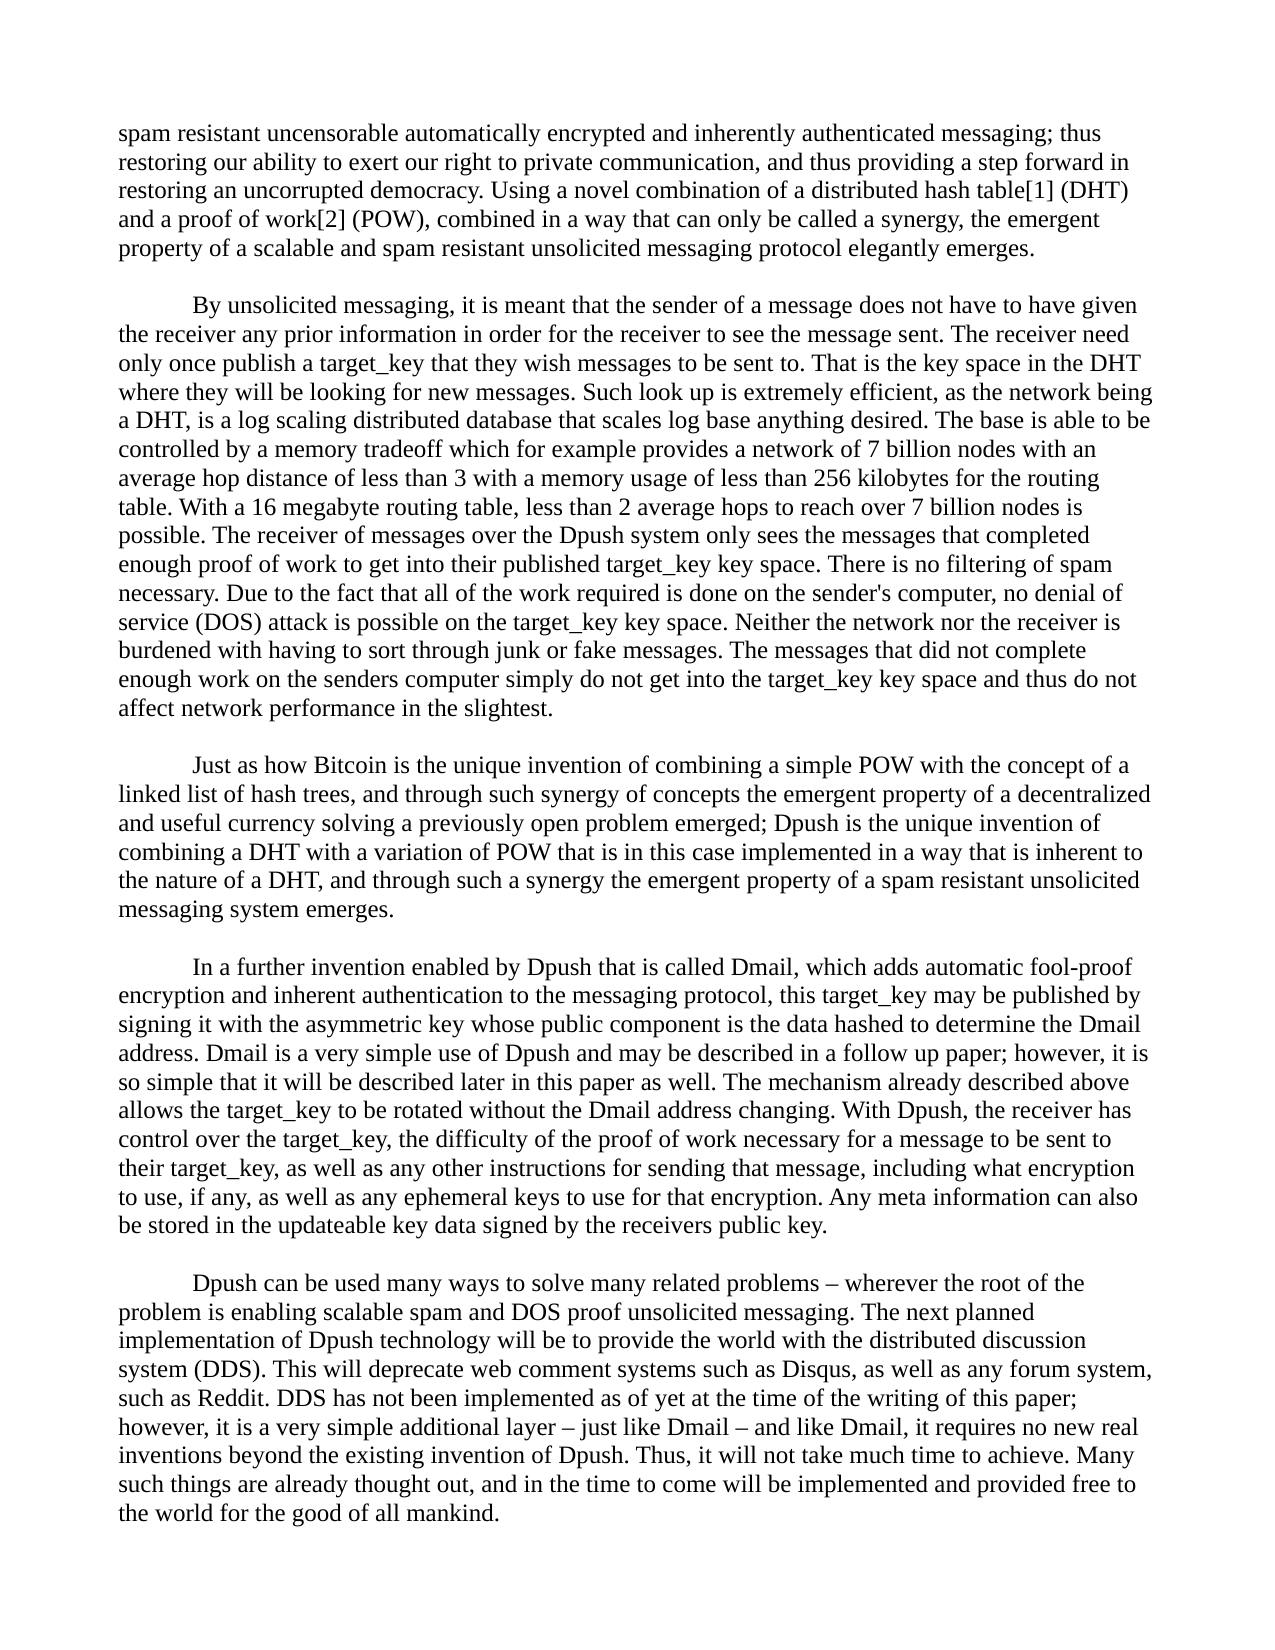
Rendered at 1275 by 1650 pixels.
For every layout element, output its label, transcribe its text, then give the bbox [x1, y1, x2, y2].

text In a further invention enabled by Dpush that is called Dmail, which adds automatic fool-proof encryption and inherent authentication to the messaging protocol, this target_key may be published by signing it with the asymmetric key whose public component is the data hashed to determine the Dmail address. Dmail is a very simple use of Dpush and may be described in a follow up paper; however, it is so simple that it will be described later in this paper as well. The mechanism already described above allows the target_key to be rotated without the Dmail address changing. With Dpush, the receiver has control over the target_key, the difficulty of the proof of work necessary for a message to be sent to their target_key, as well as any other instructions for sending that message, including what encryption to use, if any, as well as any ephemeral keys to use for that encryption. Any meta information can also be stored in the updateable key data signed by the receivers public key. [118, 952, 1157, 1239]
text Just as how Bitcoin is the unique invention of combining a simple POW with the concept of a linked list of hash trees, and through such synergy of concepts the emergent property of a decentralized and useful currency solving a previously open problem emerged; Dpush is the unique invention of combining a DHT with a variation of POW that is in this case implemented in a way that is inherent to the nature of a DHT, and through such a synergy the emergent property of a spam resistant unsolicited messaging system emerges. [118, 751, 1157, 923]
text By unsolicited messaging, it is meant that the sender of a message does not have to have given the receiver any prior information in order for the receiver to see the message sent. The receiver need only once publish a target_key that they wish messages to be sent to. That is the key space in the DHT where they will be looking for new messages. Such look up is extremely efficient, as the network being a DHT, is a log scaling distributed database that scales log base anything desired. The base is able to be controlled by a memory tradeoff which for example provides a network of 7 billion nodes with an average hop distance of less than 3 with a memory usage of less than 256 kilobytes for the routing table. With a 16 megabyte routing table, less than 2 average hops to reach over 7 billion nodes is possible. The receiver of messages over the Dpush system only sees the messages that completed enough proof of work to get into their published target_key key space. There is no filtering of spam necessary. Due to the fact that all of the work required is done on the sender's computer, no denial of service (DOS) attack is possible on the target_key key space. Neither the network nor the receiver is burdened with having to sort through junk or fake messages. The messages that did not complete enough work on the senders computer simply do not get into the target_key key space and thus do not affect network performance in the slightest. [118, 291, 1157, 722]
text spam resistant uncensorable automatically encrypted and inherently authenticated messaging; thus restoring our ability to exert our right to private communication, and thus providing a step forward in restoring an uncorrupted democracy. Using a novel combination of a distributed hash table[1] (DHT) and a proof of work[2] (POW), combined in a way that can only be called a synergy, the emergent property of a scalable and spam resistant unsolicited messaging protocol elegantly emerges. [118, 118, 1157, 262]
text Dpush can be used many ways to solve many related problems – wherever the root of the problem is enabling scalable spam and DOS proof unsolicited messaging. The next planned implementation of Dpush technology will be to provide the world with the distributed discussion system (DDS). This will deprecate web comment systems such as Disqus, as well as any forum system, such as Reddit. DDS has not been implemented as of yet at the time of the writing of this paper; however, it is a very simple additional layer – just like Dmail – and like Dmail, it requires no new real inventions beyond the existing invention of Dpush. Thus, it will not take much time to achieve. Many such things are already thought out, and in the time to come will be implemented and provided free to the world for the good of all mankind. [118, 1268, 1157, 1527]
